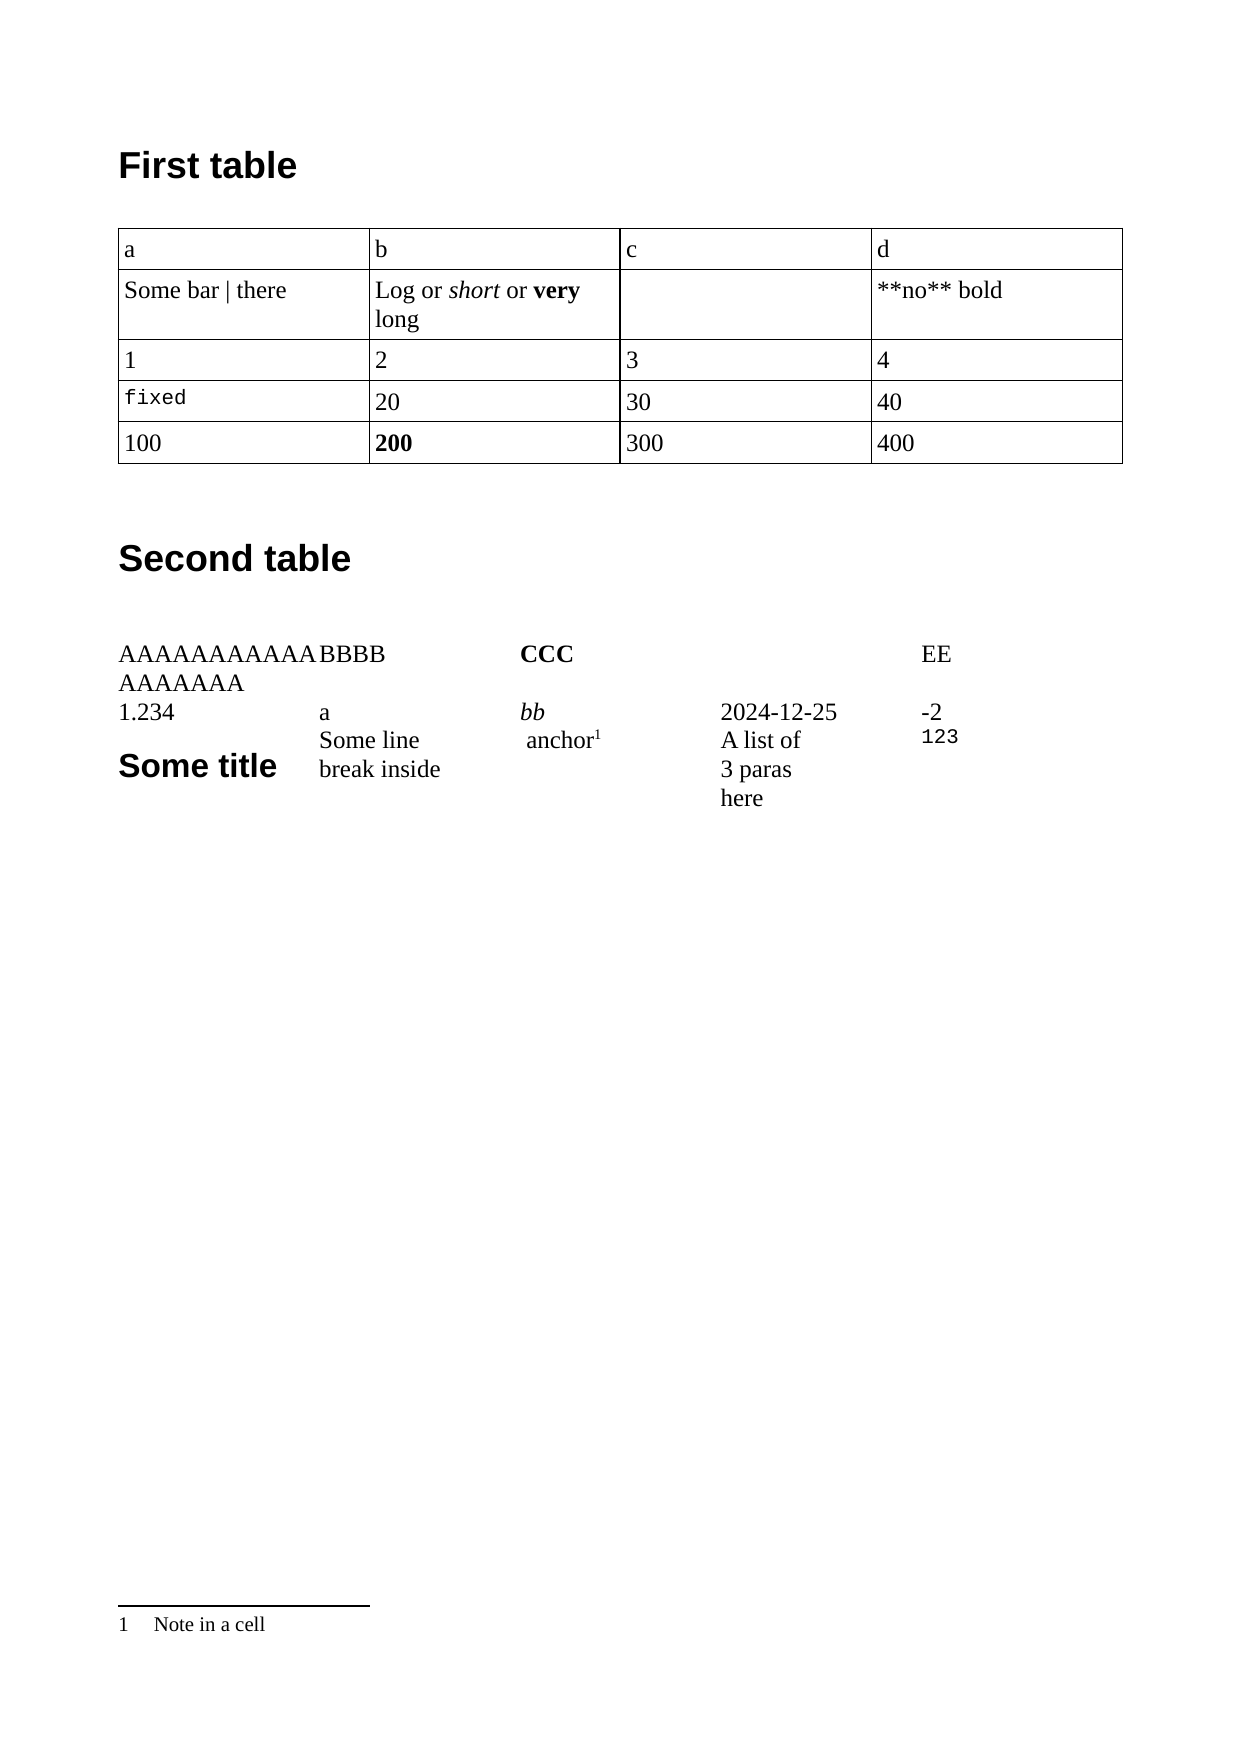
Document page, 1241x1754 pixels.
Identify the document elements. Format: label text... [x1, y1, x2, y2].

table_header AAAAAAAAAAAAAAAAAA [118, 639, 319, 697]
table_cell a [319, 697, 520, 726]
table_header BBBB [319, 639, 520, 697]
subtitle First table [118, 143, 1122, 186]
table_header b [370, 229, 619, 269]
table_header a [119, 229, 369, 269]
table_cell **no** bold [872, 270, 1122, 339]
table_cell Some line break inside [319, 726, 520, 812]
table_header CCC [520, 639, 720, 697]
table_cell -2 [921, 697, 1122, 726]
table_header EE [921, 639, 1122, 697]
table_header c [621, 229, 871, 269]
subtitle Second table [118, 536, 1122, 579]
table_cell Some title [118, 726, 319, 812]
table_cell 4 [872, 340, 1122, 380]
table_cell 1 [119, 340, 369, 380]
table_cell 200 [370, 422, 619, 462]
table_header [720, 639, 921, 697]
table_cell bb [520, 697, 720, 726]
table_cell 30 [621, 381, 871, 421]
table_cell 400 [872, 422, 1122, 462]
table_cell 2 [370, 340, 619, 380]
table_cell 1.234 [118, 697, 319, 726]
table_cell fixed [119, 381, 369, 421]
table_cell A list of 3 paras here [720, 726, 921, 812]
table_cell 100 [119, 422, 369, 462]
table_cell anchor [520, 726, 720, 812]
table_cell 123 [921, 726, 1122, 812]
table_cell Some bar | there [119, 270, 369, 339]
table_cell Log or short or very long [370, 270, 619, 339]
table_cell [621, 270, 871, 339]
table_cell 2024-12-25 [720, 697, 921, 726]
table_cell 300 [621, 422, 871, 462]
table_header d [872, 229, 1122, 269]
table_cell 40 [872, 381, 1122, 421]
table_cell 20 [370, 381, 619, 421]
table_cell 3 [621, 340, 871, 380]
